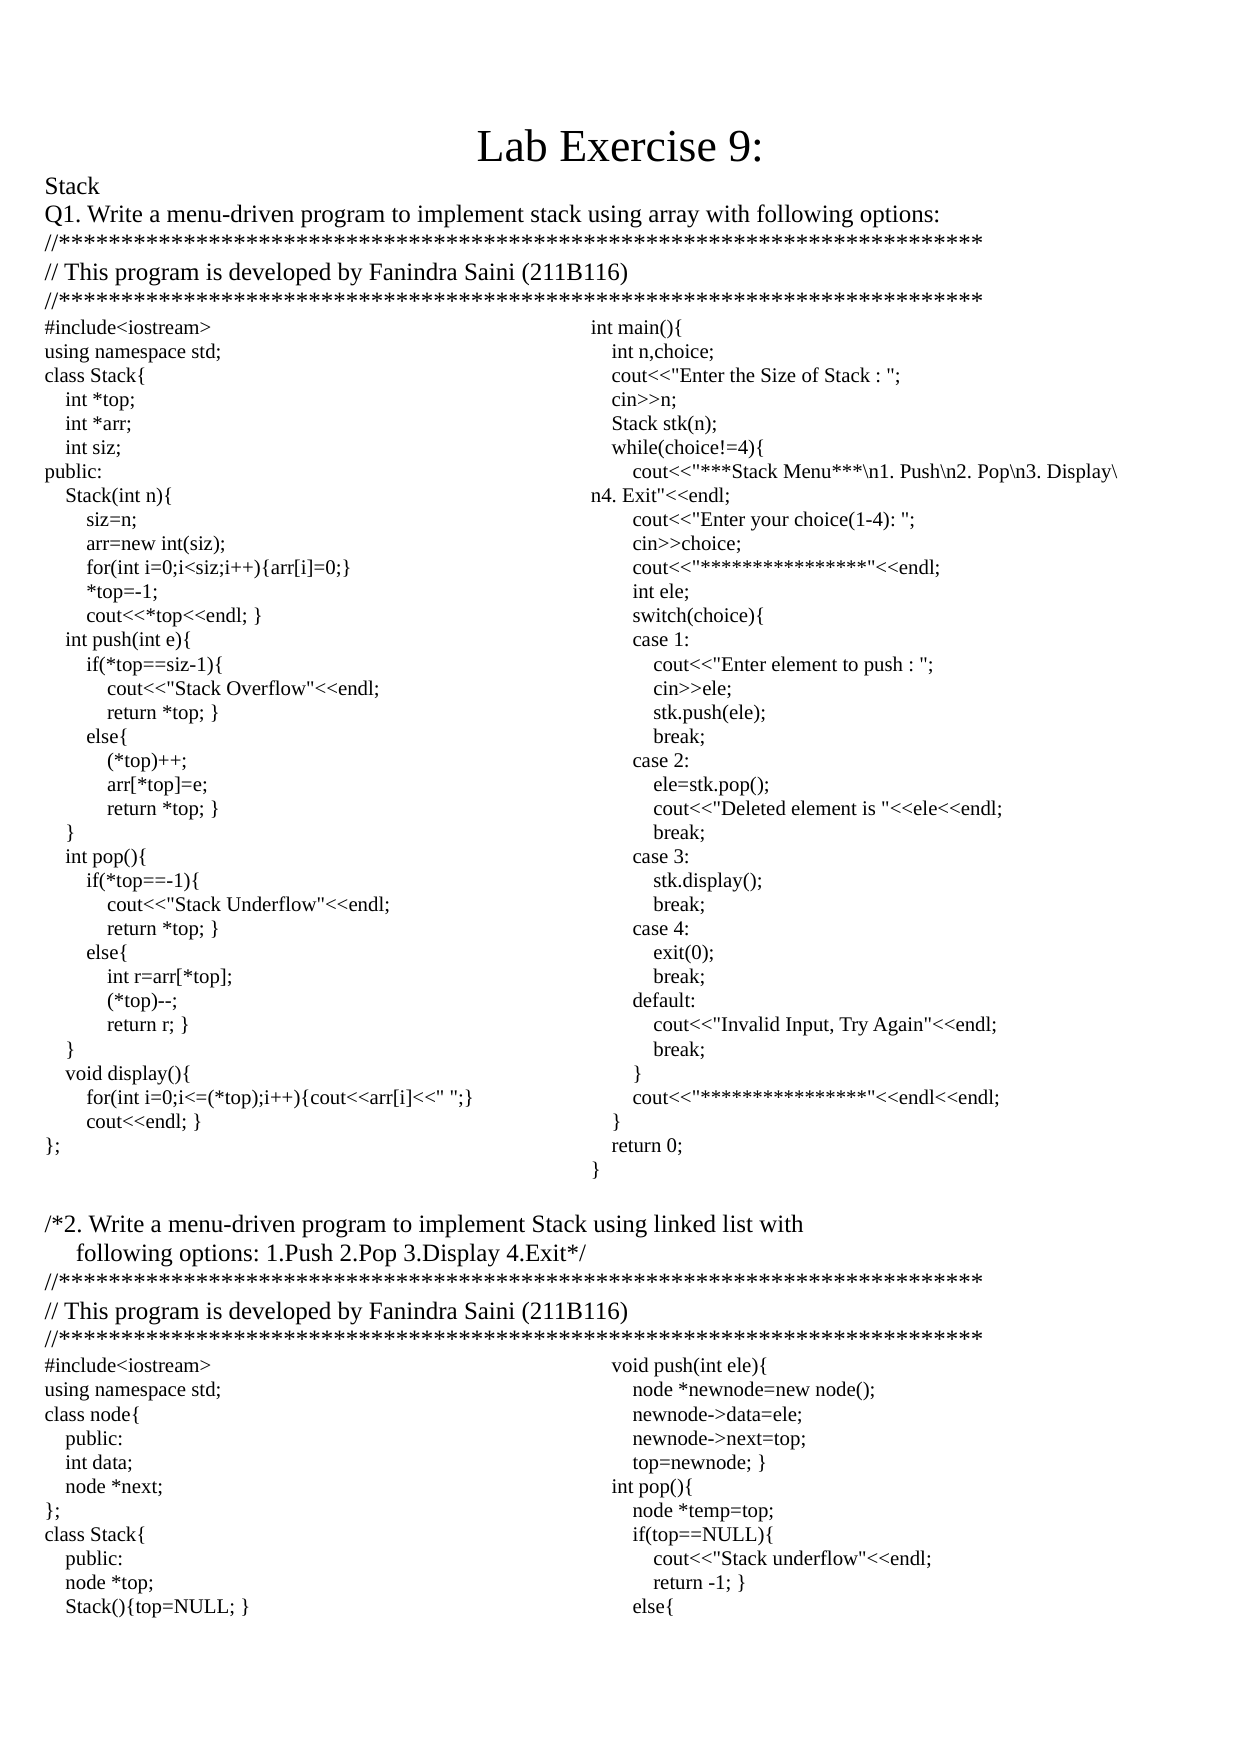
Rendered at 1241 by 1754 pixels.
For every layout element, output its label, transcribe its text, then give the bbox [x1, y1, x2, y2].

text cout<<"Enter the Size of Stack : "; [591, 363, 1122, 387]
text default: [591, 988, 1122, 1012]
text for(int i=0;i<=(*top);i++){cout<<arr[i]<<" ";} [44, 1084, 576, 1109]
text //************************************************************************** [44, 228, 1122, 257]
text int *top; [44, 387, 576, 411]
text } [591, 1109, 1122, 1133]
text int pop(){ [44, 844, 576, 868]
text arr[*top]=e; [44, 772, 576, 796]
text int push(int e){ [44, 627, 576, 651]
text node *next; [44, 1474, 576, 1498]
text arr=new int(siz); [44, 531, 576, 555]
text int data; [44, 1449, 576, 1474]
text return *top; } [44, 796, 576, 820]
text using namespace std; [44, 339, 583, 363]
text *top=-1; [44, 579, 576, 603]
text // This program is developed by Fanindra Saini (211B116) [44, 257, 1122, 286]
text public: [44, 459, 576, 483]
text for(int i=0;i<siz;i++){arr[i]=0;} [44, 555, 576, 579]
text else{ [44, 724, 576, 748]
text ele=stk.pop(); [591, 772, 1122, 796]
text // This program is developed by Fanindra Saini (211B116) [44, 1296, 1122, 1324]
text while(choice!=4){ [591, 435, 1122, 459]
text stk.push(ele); [591, 699, 1122, 724]
text newnode->next=top; [591, 1426, 1122, 1449]
text class node{ [44, 1401, 576, 1426]
text cin>>n; [591, 387, 1122, 411]
text cout<<*top<<endl; } [44, 603, 576, 627]
text cout<<"****************"<<endl<<endl; [591, 1084, 1122, 1109]
text return 0; [591, 1133, 1122, 1157]
text cout<<"Stack Overflow"<<endl; [44, 676, 576, 699]
text following options: 1.Push 2.Pop 3.Display 4.Exit*/ [44, 1238, 1122, 1267]
text int n,choice; [591, 339, 1122, 363]
text break; [591, 724, 1122, 748]
text #include<iostream> [44, 314, 576, 339]
text node *top; [44, 1570, 576, 1594]
text }; [44, 1498, 576, 1522]
text case 2: [591, 748, 1122, 772]
text //************************************************************************** [44, 1267, 1122, 1296]
text /*2. Write a menu-driven program to implement Stack using linked list with [44, 1209, 1122, 1238]
text case 4: [591, 916, 1122, 940]
text Stack [44, 171, 1122, 199]
text class Stack{ [44, 1522, 576, 1546]
text void push(int ele){ [591, 1353, 1122, 1377]
text cout<<endl; } [44, 1109, 576, 1133]
text if(top==NULL){ [591, 1522, 1122, 1546]
text (*top)--; [44, 988, 576, 1012]
text node *temp=top; [591, 1498, 1122, 1522]
text if(*top==-1){ [44, 868, 576, 892]
text break; [591, 1036, 1122, 1061]
text cout<<"Stack Underflow"<<endl; [44, 892, 576, 916]
text Stack stk(n); [591, 411, 1122, 435]
text else{ [591, 1594, 1122, 1618]
text int pop(){ [591, 1474, 1122, 1498]
text public: [44, 1426, 576, 1449]
text Stack(){top=NULL; } [44, 1594, 576, 1618]
text stk.display(); [591, 868, 1122, 892]
text cin>>ele; [591, 676, 1122, 699]
text int main(){ [591, 314, 1122, 339]
text top=newnode; } [591, 1449, 1122, 1474]
text break; [591, 964, 1122, 988]
text public: [44, 1546, 576, 1570]
text (*top)++; [44, 748, 576, 772]
text //************************************************************************** [44, 1324, 1122, 1353]
text void display(){ [44, 1061, 576, 1084]
text node *newnode=new node(); [591, 1377, 1122, 1401]
text int ele; [591, 579, 1122, 603]
text class Stack{ [44, 363, 576, 387]
text }; [44, 1133, 576, 1157]
text case 1: [591, 627, 1122, 651]
text Q1. Write a menu-driven program to implement stack using array with following options: [44, 199, 1122, 228]
text } [591, 1157, 1122, 1181]
text } [591, 1061, 1122, 1084]
text exit(0); [591, 940, 1122, 964]
text int siz; [44, 435, 576, 459]
text int r=arr[*top]; [44, 964, 576, 988]
text //************************************************************************** [44, 286, 1122, 314]
text if(*top==siz-1){ [44, 651, 576, 676]
text } [44, 1036, 576, 1061]
text cout<<"Enter your choice(1-4): "; [591, 507, 1122, 531]
text return -1; } [591, 1570, 1122, 1594]
text cout<<"Enter element to push : "; [591, 651, 1122, 676]
text Lab Exercise 9: [44, 118, 1122, 171]
text } [44, 820, 576, 844]
text Stack(int n){ [44, 483, 576, 507]
text return r; } [44, 1012, 576, 1036]
text case 3: [591, 844, 1122, 868]
text #include<iostream> [44, 1353, 576, 1377]
text newnode->data=ele; [591, 1401, 1122, 1426]
text cout<<"***Stack Menu***\n1. Push\n2. Pop\n3. Display\n4. Exit"<<endl; [591, 459, 1122, 507]
text break; [591, 892, 1122, 916]
text return *top; } [44, 916, 576, 940]
text switch(choice){ [591, 603, 1122, 627]
text int *arr; [44, 411, 576, 435]
text cout<<"Stack underflow"<<endl; [591, 1546, 1122, 1570]
text return *top; } [44, 699, 576, 724]
text siz=n; [44, 507, 576, 531]
text cout<<"****************"<<endl; [591, 555, 1122, 579]
text else{ [44, 940, 576, 964]
text cout<<"Deleted element is "<<ele<<endl; [591, 796, 1122, 820]
text cin>>choice; [591, 531, 1122, 555]
text break; [591, 820, 1122, 844]
text cout<<"Invalid Input, Try Again"<<endl; [591, 1012, 1122, 1036]
text using namespace std; [44, 1377, 576, 1401]
